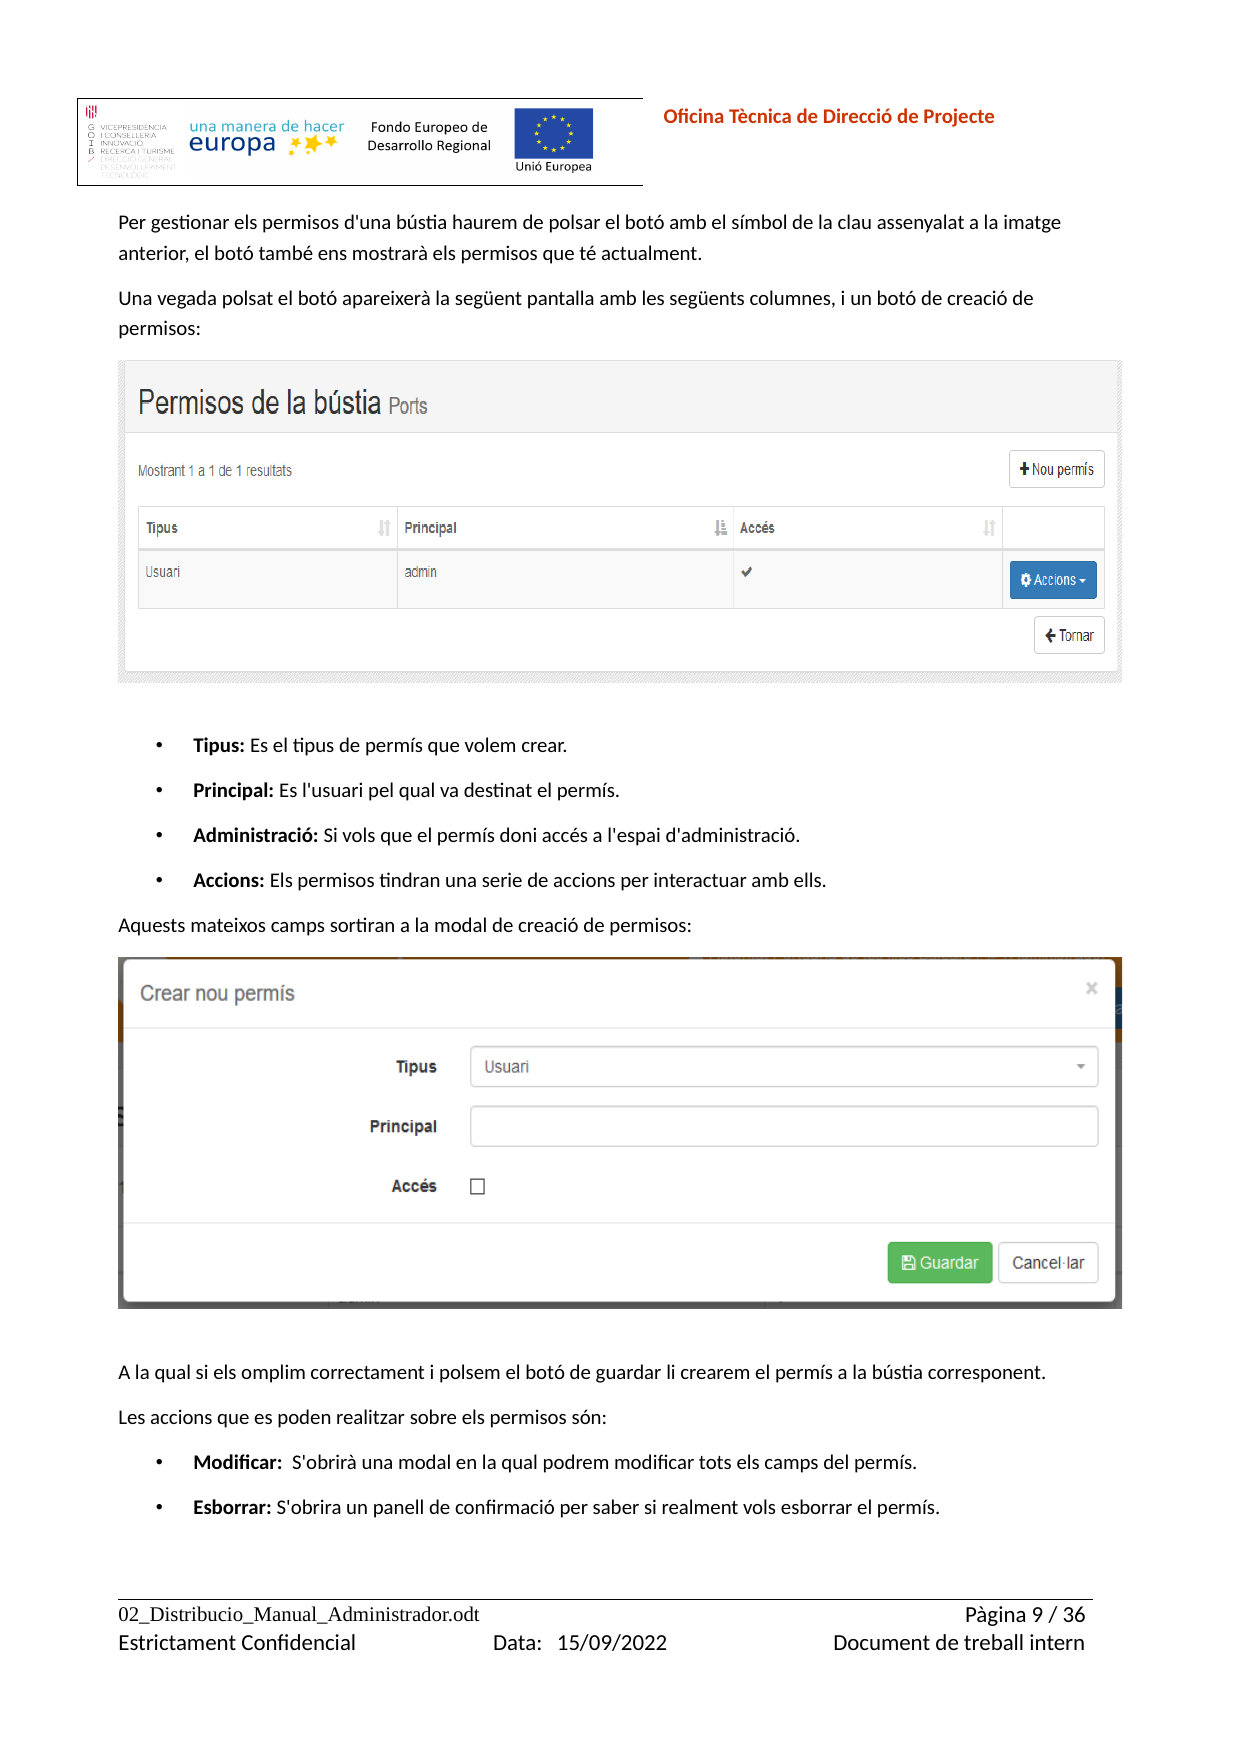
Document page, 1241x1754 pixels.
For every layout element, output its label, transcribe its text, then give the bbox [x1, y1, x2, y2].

text Aquests mateixos camps sortiran a la modal de creació de permisos: [118, 913, 1122, 938]
list Esborrar: S'obrira un panell de confirmació per saber si realment vols esborrar el permís. [156, 1494, 1122, 1519]
picture [118, 957, 1123, 1309]
picture [118, 360, 1123, 683]
text A la qual si els omplim correctament i polsem el botó de guardar li crearem el permís a la bústia corresponent. [118, 1359, 1122, 1384]
list Principal: Es l'usuari pel qual va destinat el permís. [156, 778, 1122, 803]
text Les accions que es poden realitzar sobre els permisos són: [118, 1404, 1122, 1429]
list Administració: Si vols que el permís doni accés a l'espai d'administració. [156, 823, 1122, 848]
list Accions: Els permisos tindran una serie de accions per interactuar amb ells. [156, 868, 1122, 893]
picture [82, 103, 181, 180]
list Tipus: Es el tipus de permís que volem crear. [156, 733, 1122, 758]
picture [187, 103, 599, 180]
list Modificar: S'obrirà una modal en la qual podrem modificar tots els camps del permís. [156, 1449, 1122, 1474]
text Per gestionar els permisos d'una bústia haurem de polsar el botó amb el símbol de la clau assenyalat a la imatge anterior, el botó també ens mostrarà els permisos que té actualment. [118, 209, 1122, 265]
text Una vegada polsat el botó apareixerà la següent pantalla amb les següents columnes, i un botó de creació de permisos: [118, 285, 1122, 341]
